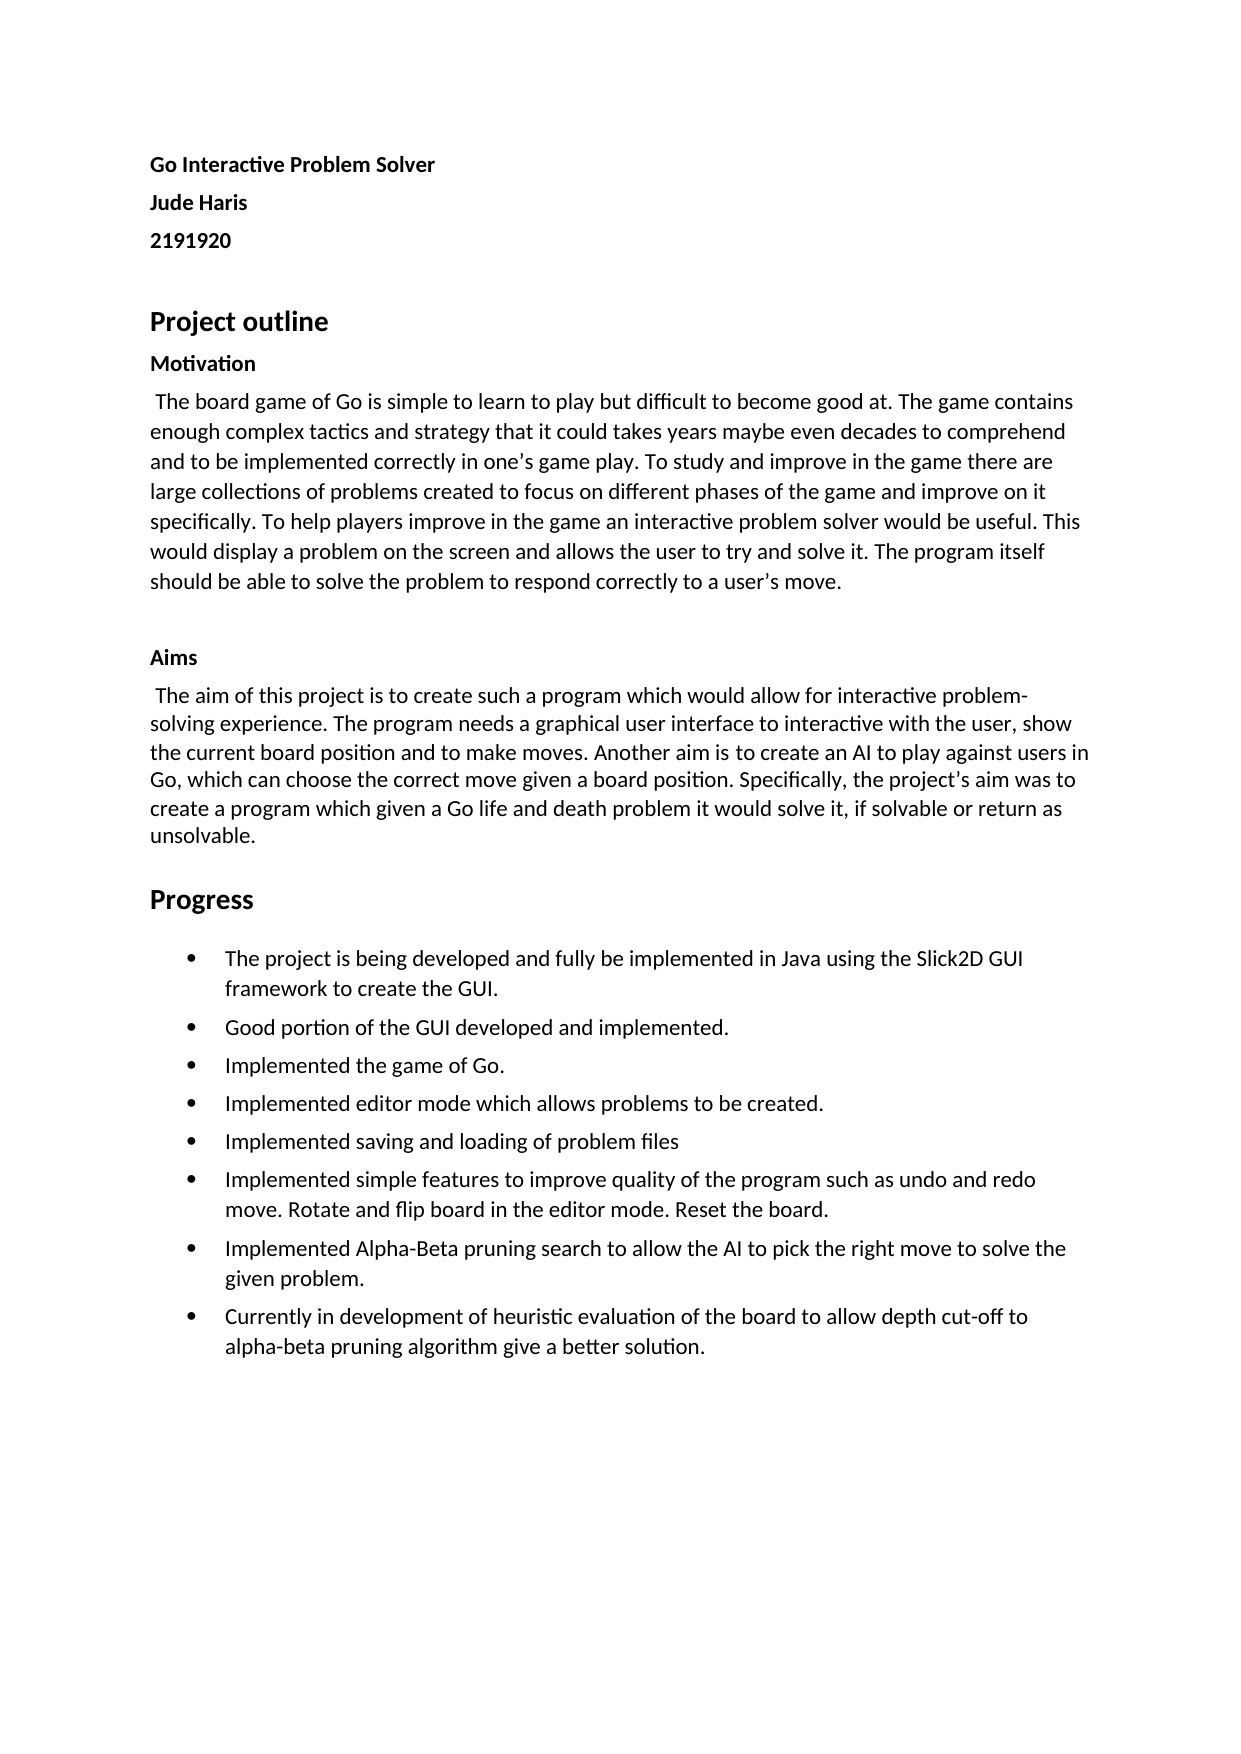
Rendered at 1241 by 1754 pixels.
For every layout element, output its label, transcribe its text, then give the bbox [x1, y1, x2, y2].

text The aim of this project is to create such a program which would allow for interactive problem-solving experience. The program needs a graphical user interface to interactive with the user, show the current board position and to make moves. Another aim is to create an AI to play against users in Go, which can choose the correct move given a board position. Specifically, the project’s aim was to create a program which given a Go life and death problem it would solve it, if solvable or return as unsolvable. [150, 682, 1090, 850]
text Progress [150, 881, 1090, 917]
text Motivation [150, 349, 1090, 377]
text Jude Haris [150, 188, 1090, 216]
text Project outline [150, 303, 1090, 338]
text The board game of Go is simple to learn to play but difficult to become good at. The game contains enough complex tactics and strategy that it could takes years maybe even decades to comprehend and to be implemented correctly in one’s game play. To study and improve in the game there are large collections of problems created to focus on different phases of the game and improve on it specifically. To help players improve in the game an interactive problem solver would be useful. This would display a problem on the screen and allows the user to try and solve it. The program itself should be able to solve the problem to respond correctly to a user’s move. [150, 387, 1090, 595]
list Currently in development of heuristic evaluation of the board to allow depth cut-off to alpha-beta pruning algorithm give a better solution. [187, 1302, 1090, 1360]
text Go Interactive Problem Solver [150, 150, 1090, 178]
list Implemented editor mode which allows problems to be created. [187, 1089, 1090, 1117]
list Implemented Alpha-Beta pruning search to allow the AI to pick the right move to solve the given problem. [187, 1234, 1090, 1292]
text 2191920 [150, 226, 1090, 254]
list Implemented simple features to improve quality of the program such as undo and redo move. Rotate and flip board in the editor mode. Reset the board. [187, 1166, 1090, 1223]
list The project is being developed and fully be implemented in Java using the Slick2D GUI framework to create the GUI. [187, 944, 1090, 1002]
list Good portion of the GUI developed and implemented. [187, 1013, 1090, 1041]
list Implemented the game of Go. [187, 1051, 1090, 1079]
list Implemented saving and loading of problem files [187, 1127, 1090, 1155]
text Aims [150, 643, 1090, 671]
